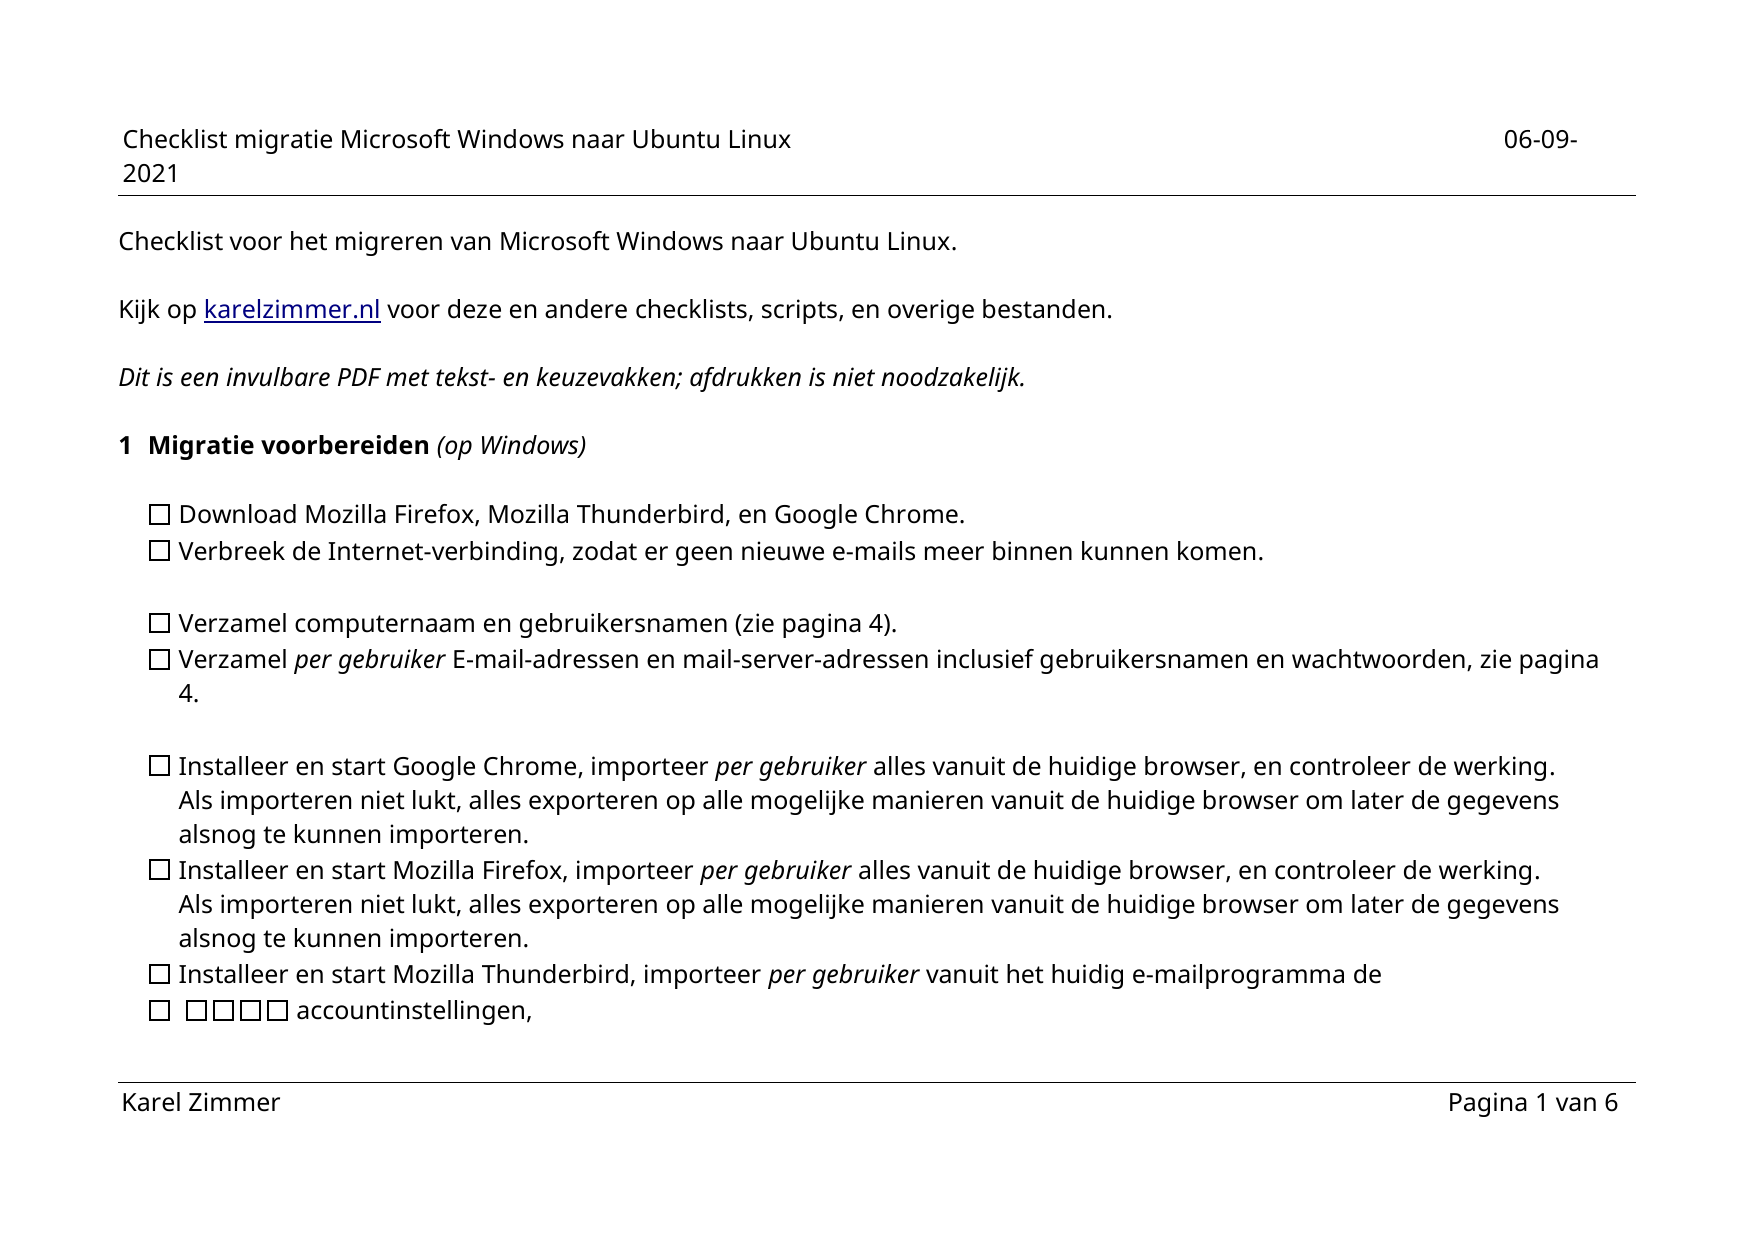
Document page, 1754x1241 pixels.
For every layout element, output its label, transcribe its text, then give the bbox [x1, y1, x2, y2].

list Migratie voorbereiden (op Windows) [118, 428, 1636, 462]
table_cell Verzamel per gebruiker E-mail-adressen en mail-server-adressen inclusief gebruikersnamen en wachtwoorden, zie pagina 4. [177, 641, 1617, 711]
table_cell [141, 532, 177, 568]
table_cell Verzamel computernaam en gebruikersnamen (zie pagina 4). [177, 605, 1617, 641]
table_header Download Mozilla Firefox, Mozilla Thunderbird, en Google Chrome. [177, 496, 1617, 532]
table_cell [141, 641, 177, 711]
table_cell [141, 956, 177, 992]
table_cell [141, 852, 177, 956]
text Dit is een invulbare PDF met tekst- en keuzevakken; afdrukken is niet noodzakelijk. [118, 360, 1636, 394]
table_cell [177, 711, 1617, 747]
table_cell [141, 605, 177, 641]
table_cell [141, 569, 177, 605]
table_cell Installeer en start Google Chrome, importeer per gebruiker alles vanuit de huidige browser, en controleer de werking. Als importeren niet lukt, alles exporteren op alle mogelijke manieren vanuit de huidige browser om later de gegevens alsnog te kunnen importeren. [177, 748, 1617, 852]
table_cell [141, 992, 177, 1028]
table_cell Installeer en start Mozilla Thunderbird, importeer per gebruiker vanuit het huidig e-mailprogramma de [177, 956, 1617, 992]
table_cell [141, 711, 177, 747]
text Kijk op karelzimmer.nl voor deze en andere checklists, scripts, en overige bestanden. [118, 292, 1636, 326]
table_cell [141, 748, 177, 852]
table_cell accountinstellingen, [177, 992, 1617, 1028]
table_cell Installeer en start Mozilla Firefox, importeer per gebruiker alles vanuit de huidige browser, en controleer de werking. Als importeren niet lukt, alles exporteren op alle mogelijke manieren vanuit de huidige browser om later de gegevens alsnog te kunnen importeren. [177, 852, 1617, 956]
table_cell Verbreek de Internet-verbinding, zodat er geen nieuwe e-mails meer binnen kunnen komen. [177, 532, 1617, 568]
table_cell [177, 569, 1617, 605]
table_header [141, 496, 177, 532]
text Checklist voor het migreren van Microsoft Windows naar Ubuntu Linux. [118, 224, 1636, 258]
